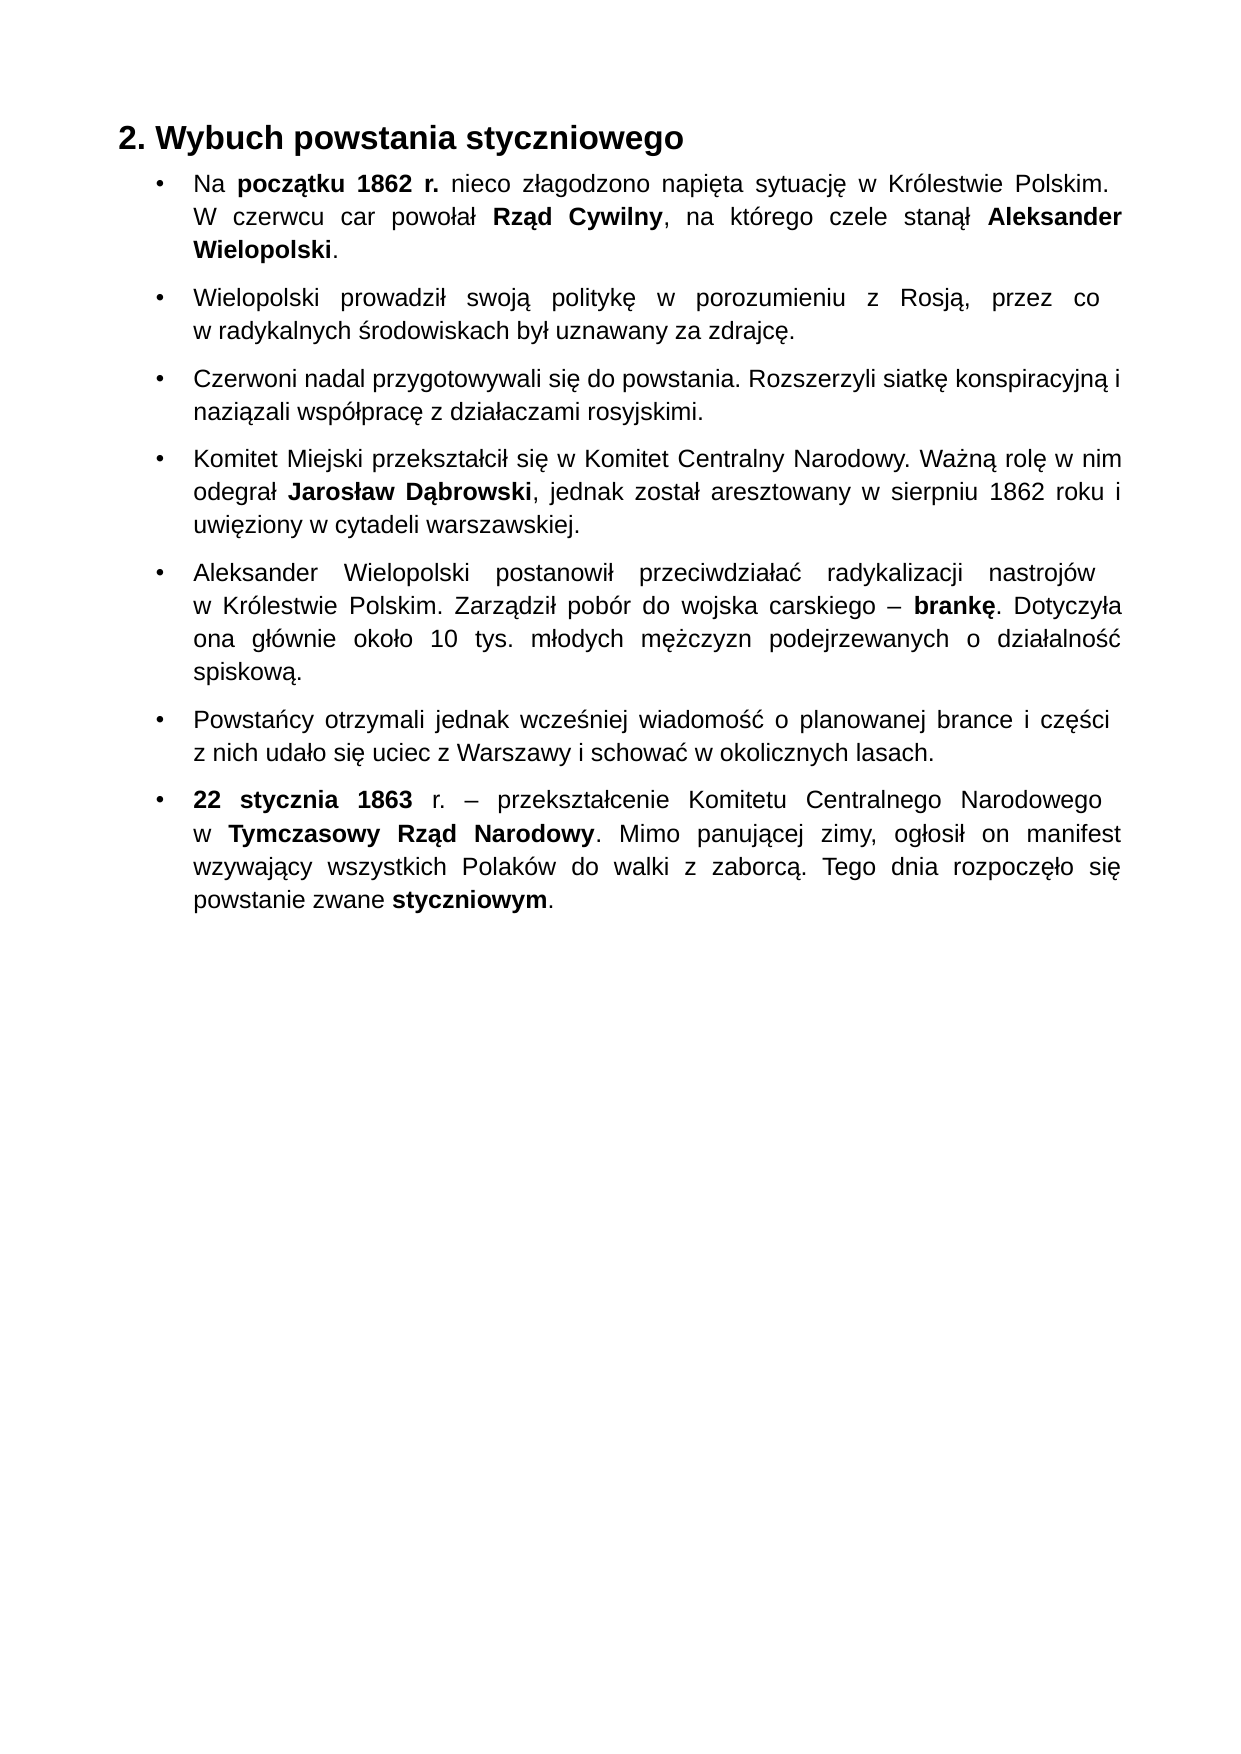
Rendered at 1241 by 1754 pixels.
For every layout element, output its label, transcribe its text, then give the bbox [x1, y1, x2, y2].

list Wielopolski prowadził swoją politykę w porozumieniu z Rosją, przez co w radykalnych środowiskach był uznawany za zdrajcę. [156, 283, 1122, 345]
list Na początku 1862 r. nieco złagodzono napięta sytuację w Królestwie Polskim. W czerwcu car powołał Rząd Cywilny, na którego czele stanął Aleksander Wielopolski. [156, 169, 1122, 264]
list Aleksander Wielopolski postanowił przeciwdziałać radykalizacji nastrojów w Królestwie Polskim. Zarządził pobór do wojska carskiego – brankę. Dotyczyła ona głównie około 10 tys. młodych mężczyzn podejrzewanych o działalność spiskową. [156, 558, 1122, 686]
list 22 stycznia 1863 r. – przekształcenie Komitetu Centralnego Narodowego w Tymczasowy Rząd Narodowy. Mimo panującej zimy, ogłosił on manifest wzywający wszystkich Polaków do walki z zaborcą. Tego dnia rozpoczęło się powstanie zwane styczniowym. [156, 786, 1122, 913]
list Powstańcy otrzymali jednak wcześniej wiadomość o planowanej brance i części z nich udało się uciec z Warszawy i schować w okolicznych lasach. [156, 705, 1122, 767]
list Komitet Miejski przekształcił się w Komitet Centralny Narodowy. Ważną rolę w nim odegrał Jarosław Dąbrowski, jednak został aresztowany w sierpniu 1862 roku i uwięziony w cytadeli warszawskiej. [156, 444, 1122, 539]
subtitle 2. Wybuch powstania styczniowego [118, 118, 1122, 157]
list Czerwoni nadal przygotowywali się do powstania. Rozszerzyli siatkę konspiracyjną i naziązali współpracę z działaczami rosyjskimi. [156, 363, 1122, 425]
